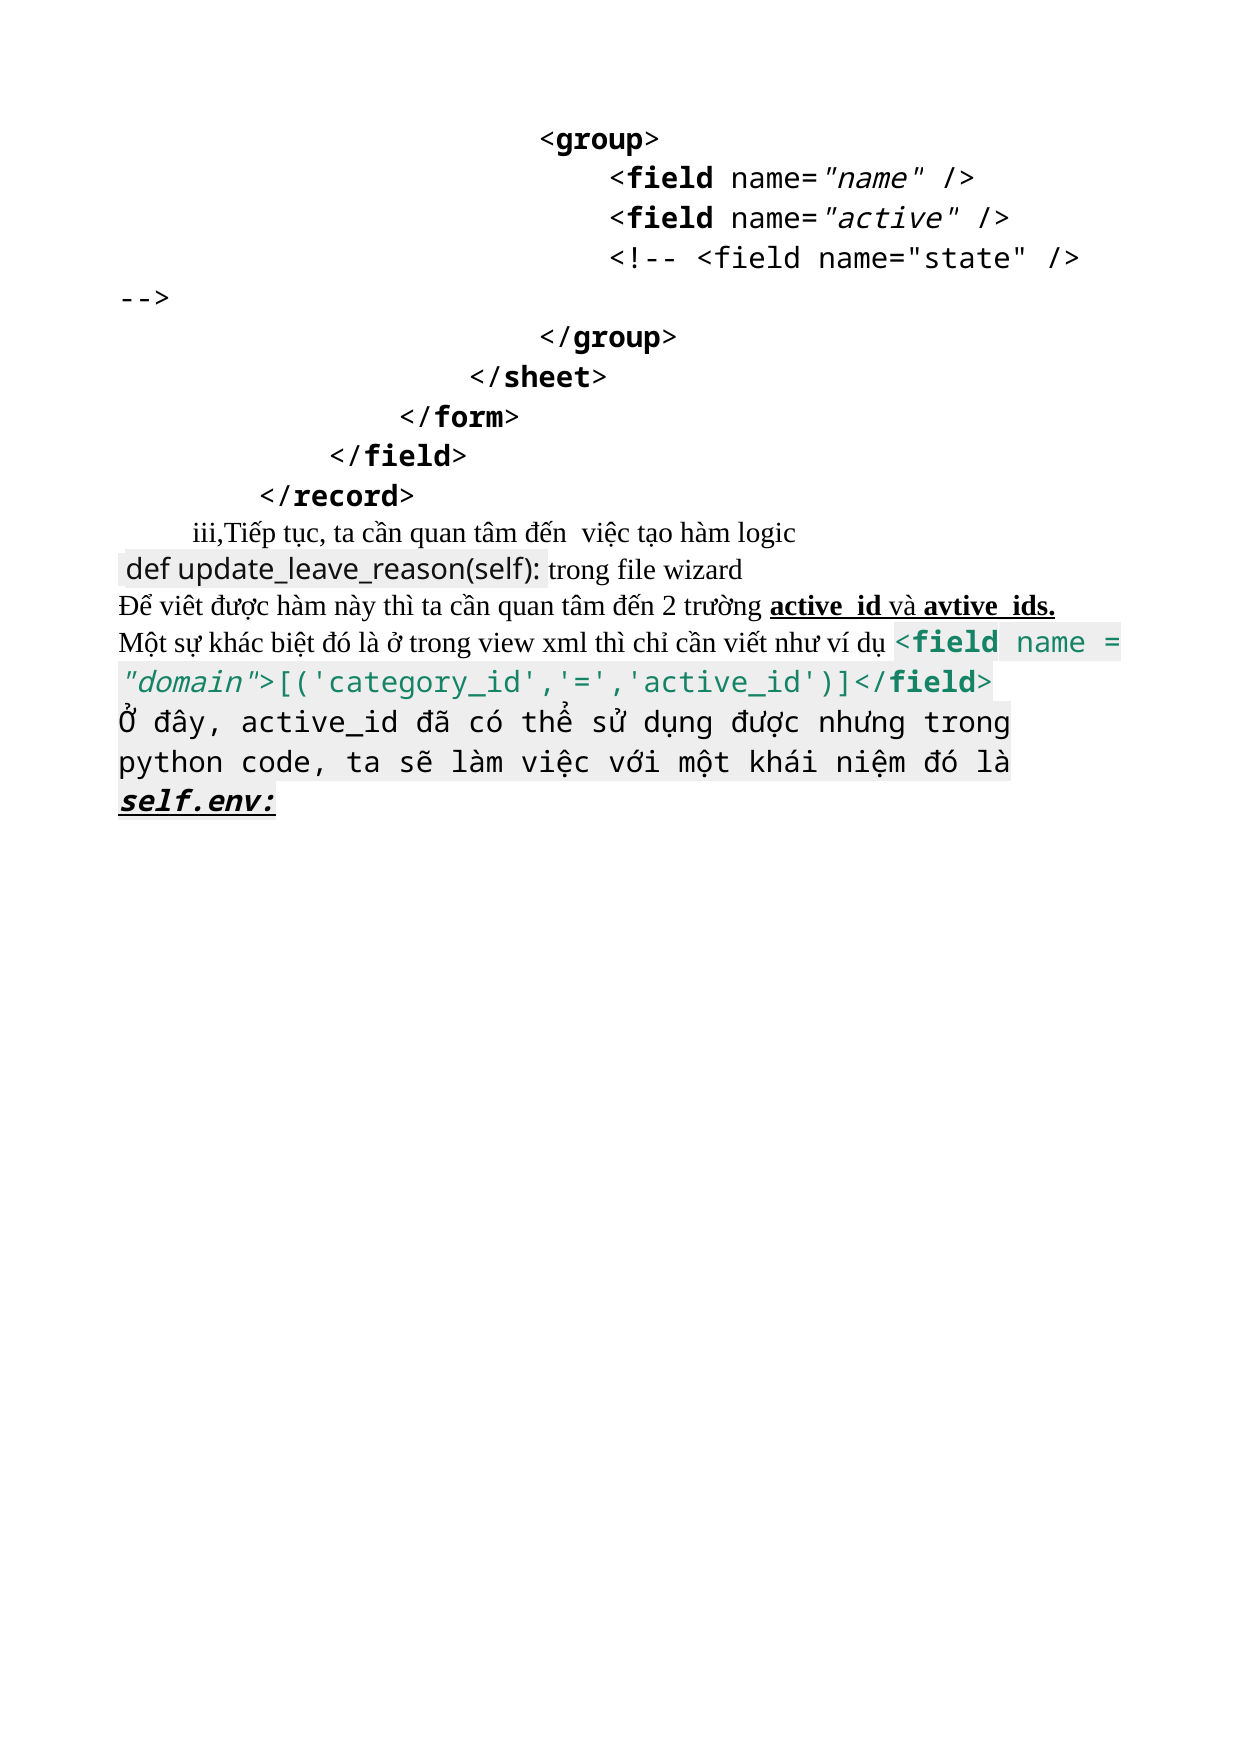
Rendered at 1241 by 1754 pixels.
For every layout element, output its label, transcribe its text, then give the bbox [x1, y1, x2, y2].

text </field> [118, 436, 1122, 475]
text iii,Tiếp tục, ta cần quan tâm đến việc tạo hàm logic [118, 515, 1122, 548]
text def update_leave_reason(self): trong file wizard [118, 548, 1122, 588]
text <field name="name" /> [118, 158, 1122, 197]
text Để viêt được hàm này thì ta cần quan tâm đến 2 trường active_id và avtive_ids. [118, 588, 1122, 622]
text Một sự khác biệt đó là ở trong view xml thì chỉ cần viết như ví dụ <field name = "domain">[('category_id','=','active_id')]</field> [118, 622, 1122, 701]
text </sheet> [118, 356, 1122, 396]
text <!-- <field name="state" /> --> [118, 237, 1122, 317]
text </record> [118, 475, 1122, 515]
text <field name="active" /> [118, 197, 1122, 237]
text </form> [118, 396, 1122, 436]
text </group> [118, 317, 1122, 356]
text Ở đây, active_id đã có thể sử dụng được nhưng trong python code, ta sẽ làm việc với một khái niệm đó là self.env: [118, 701, 1122, 820]
text <group> [118, 118, 1122, 158]
